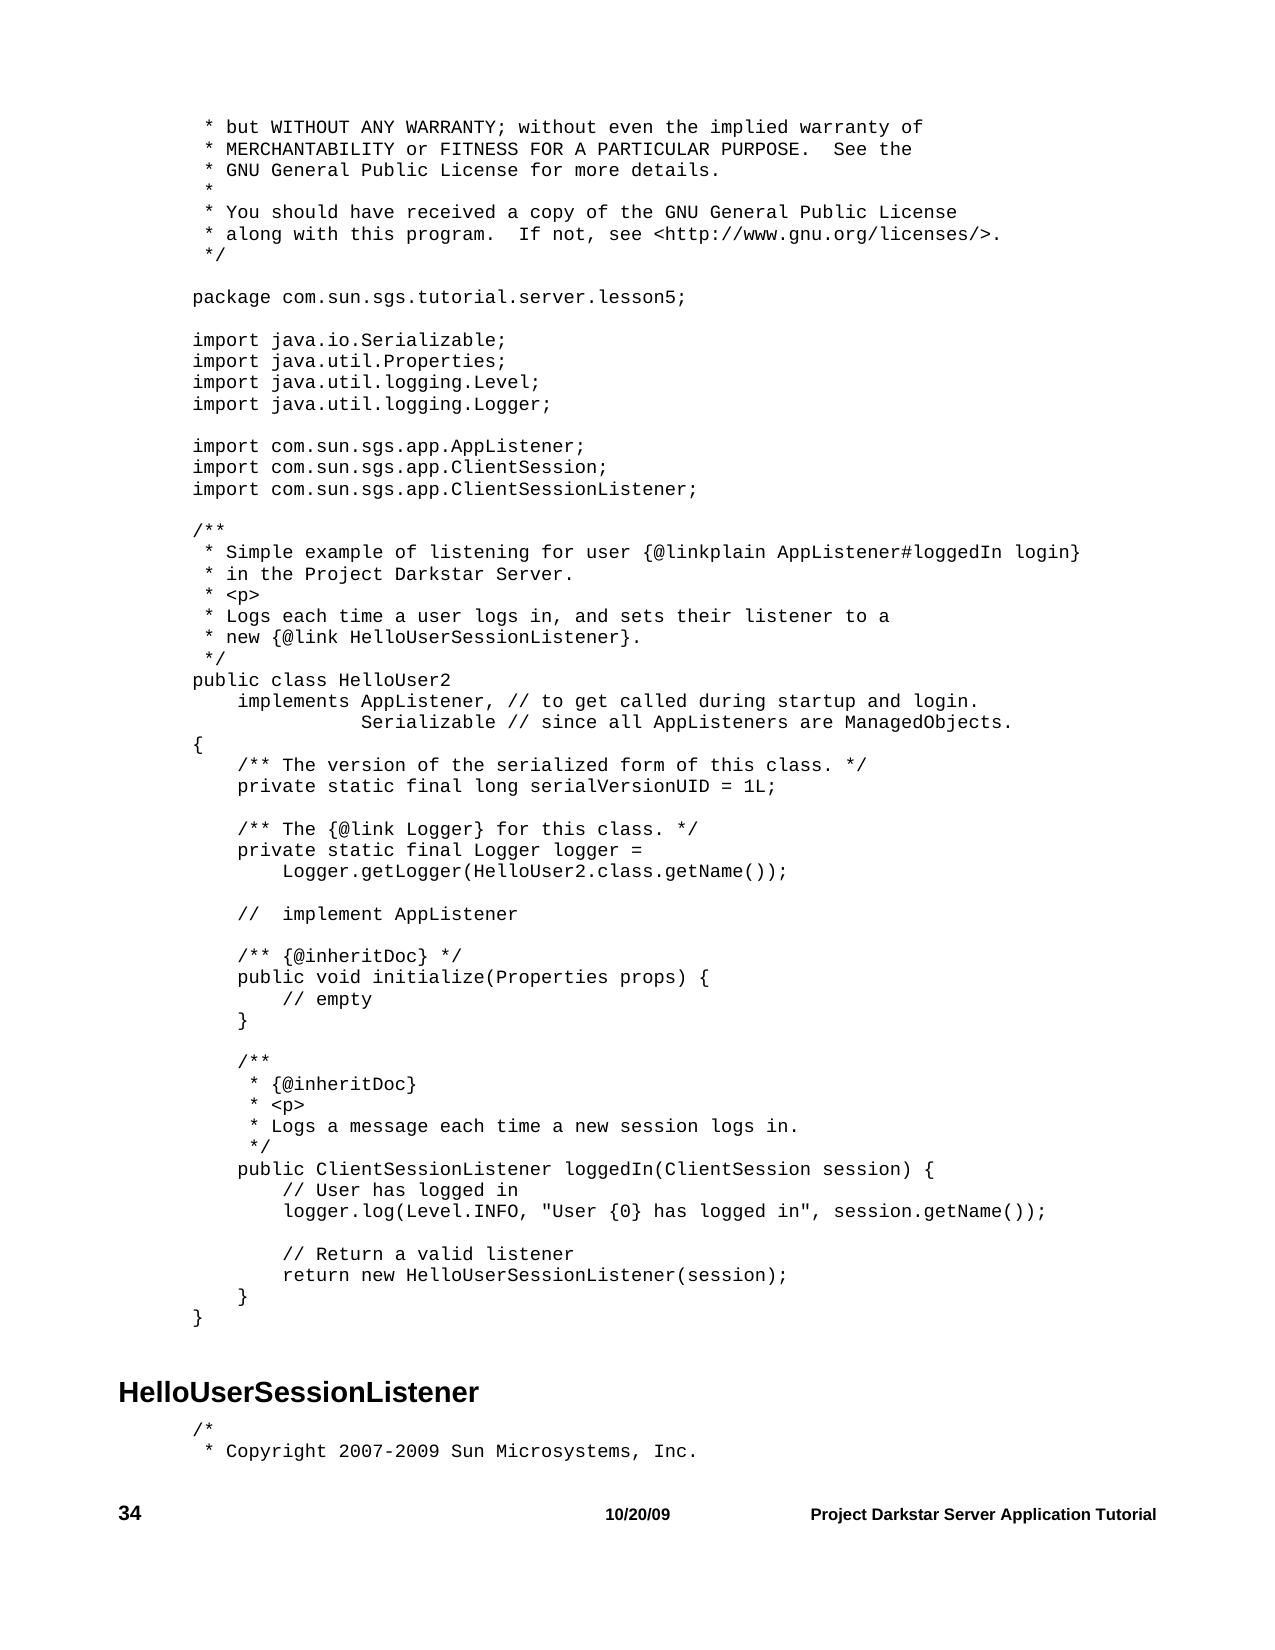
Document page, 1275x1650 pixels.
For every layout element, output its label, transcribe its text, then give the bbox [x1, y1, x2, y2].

text * <p> [192, 1096, 1098, 1117]
text import com.sun.sgs.app.AppListener; [192, 437, 1098, 458]
text /** [192, 1053, 1098, 1074]
text // User has logged in [192, 1181, 1098, 1202]
text import java.io.Serializable; [192, 331, 1098, 352]
text * Logs a message each time a new session logs in. [192, 1117, 1098, 1138]
text private static final long serialVersionUID = 1L; [192, 777, 1098, 798]
text * <p> [192, 586, 1098, 607]
text /** The version of the serialized form of this class. */ [192, 756, 1098, 777]
text /** [192, 522, 1098, 543]
text Logger.getLogger(HelloUser2.class.getName()); [192, 862, 1098, 883]
text import com.sun.sgs.app.ClientSession; [192, 458, 1098, 479]
text private static final Logger logger = [192, 841, 1098, 862]
text logger.log(Level.INFO, "User {0} has logged in", session.getName()); [192, 1202, 1098, 1223]
text { [192, 734, 1098, 756]
text * new {@link HelloUserSessionListener}. [192, 628, 1098, 649]
text * You should have received a copy of the GNU General Public License [192, 203, 1098, 224]
text // empty [192, 989, 1098, 1011]
text public ClientSessionListener loggedIn(ClientSession session) { [192, 1159, 1098, 1181]
text // implement AppListener [192, 904, 1098, 926]
text * [192, 182, 1098, 203]
text // Return a valid listener [192, 1244, 1098, 1266]
text public class HelloUser2 [192, 671, 1098, 692]
text */ [192, 246, 1098, 267]
text public void initialize(Properties props) { [192, 968, 1098, 989]
text import com.sun.sgs.app.ClientSessionListener; [192, 479, 1098, 501]
text * Logs each time a user logs in, and sets their listener to a [192, 607, 1098, 628]
text Serializable // since all AppListeners are ManagedObjects. [192, 713, 1098, 734]
text */ [192, 1138, 1098, 1159]
text /* [192, 1421, 1098, 1442]
text import java.util.Properties; [192, 352, 1098, 373]
text /** The {@link Logger} for this class. */ [192, 819, 1098, 841]
text return new HelloUserSessionListener(session); [192, 1266, 1098, 1287]
text import java.util.logging.Logger; [192, 394, 1098, 416]
text * MERCHANTABILITY or FITNESS FOR A PARTICULAR PURPOSE. See the [192, 139, 1098, 161]
text * in the Project Darkstar Server. [192, 564, 1098, 586]
text * but WITHOUT ANY WARRANTY; without even the implied warranty of [192, 118, 1098, 139]
text import java.util.logging.Level; [192, 373, 1098, 394]
text * GNU General Public License for more details. [192, 161, 1098, 182]
text * Copyright 2007-2009 Sun Microsystems, Inc. [192, 1442, 1098, 1463]
text * along with this program. If not, see <http://www.gnu.org/licenses/>. [192, 224, 1098, 246]
text } [192, 1287, 1098, 1308]
text package com.sun.sgs.tutorial.server.lesson5; [192, 288, 1098, 309]
subtitle HelloUserSessionListener [118, 1376, 1157, 1408]
text implements AppListener, // to get called during startup and login. [192, 692, 1098, 713]
text * {@inheritDoc} [192, 1074, 1098, 1096]
text /** {@inheritDoc} */ [192, 947, 1098, 968]
text } [192, 1011, 1098, 1032]
text */ [192, 649, 1098, 671]
text } [192, 1308, 1098, 1351]
text * Simple example of listening for user {@linkplain AppListener#loggedIn login} [192, 543, 1098, 564]
